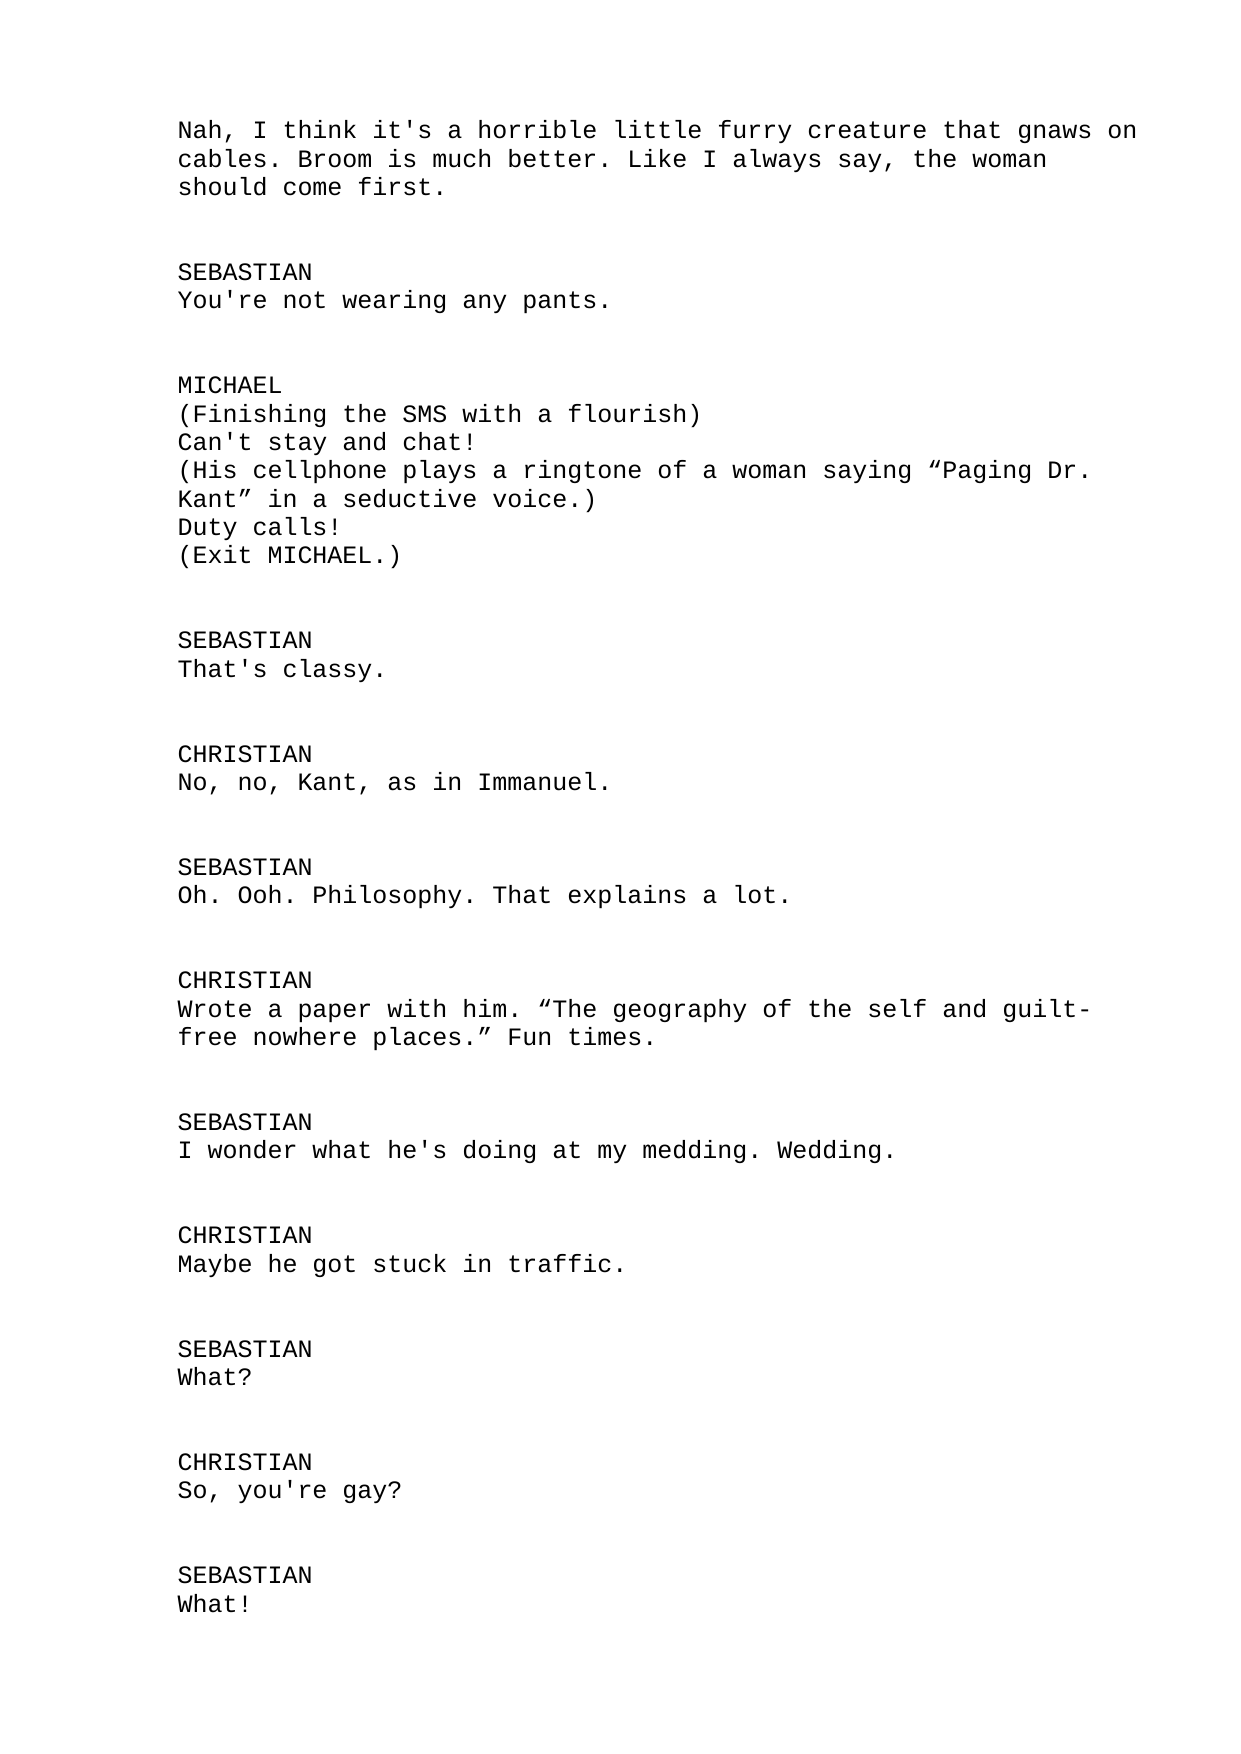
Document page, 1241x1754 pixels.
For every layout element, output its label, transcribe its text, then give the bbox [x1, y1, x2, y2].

text Can't stay and chat! [492, 430, 1152, 458]
text No, no, Kant, as in Immanuel. [627, 770, 1152, 798]
text Nah, I think it's a horrible little furry creature that gnaws on cables. Broom is much better. Like I always say, the woman should come first. [462, 118, 1152, 203]
text (Finishing the SMS with a flourish) [717, 401, 1152, 430]
text SEBASTIAN [327, 1563, 1152, 1591]
text What? [267, 1365, 1152, 1393]
text SEBASTIAN [327, 1336, 1152, 1365]
text Wrote a paper with him. “The geography of the self and guilt-free nowhere places.” Fun times. [672, 996, 1152, 1053]
text Maybe he got stuck in traffic. [642, 1251, 1152, 1280]
text What! [267, 1591, 1152, 1620]
text SEBASTIAN [327, 628, 1152, 656]
text That's classy. [402, 656, 1152, 685]
text Duty calls! [357, 515, 1152, 543]
text CHRISTIAN [327, 741, 1152, 770]
text Oh. Ooh. Philosophy. That explains a lot. [807, 883, 1152, 911]
text (His cellphone plays a ringtone of a woman saying “Paging Dr. Kant” in a seductive voice.) [612, 458, 1152, 515]
text CHRISTIAN [327, 1223, 1152, 1251]
text (Exit MICHAEL.) [417, 543, 1152, 571]
text CHRISTIAN [327, 968, 1152, 996]
text MICHAEL [297, 373, 1152, 401]
text SEBASTIAN [327, 1110, 1152, 1138]
text CHRISTIAN [327, 1450, 1152, 1478]
text SEBASTIAN [327, 855, 1152, 883]
text SEBASTIAN [327, 260, 1152, 288]
text I wonder what he's doing at my medding. Wedding. [912, 1138, 1152, 1166]
text You're not wearing any pants. [627, 288, 1152, 316]
text So, you're gay? [417, 1478, 1152, 1506]
